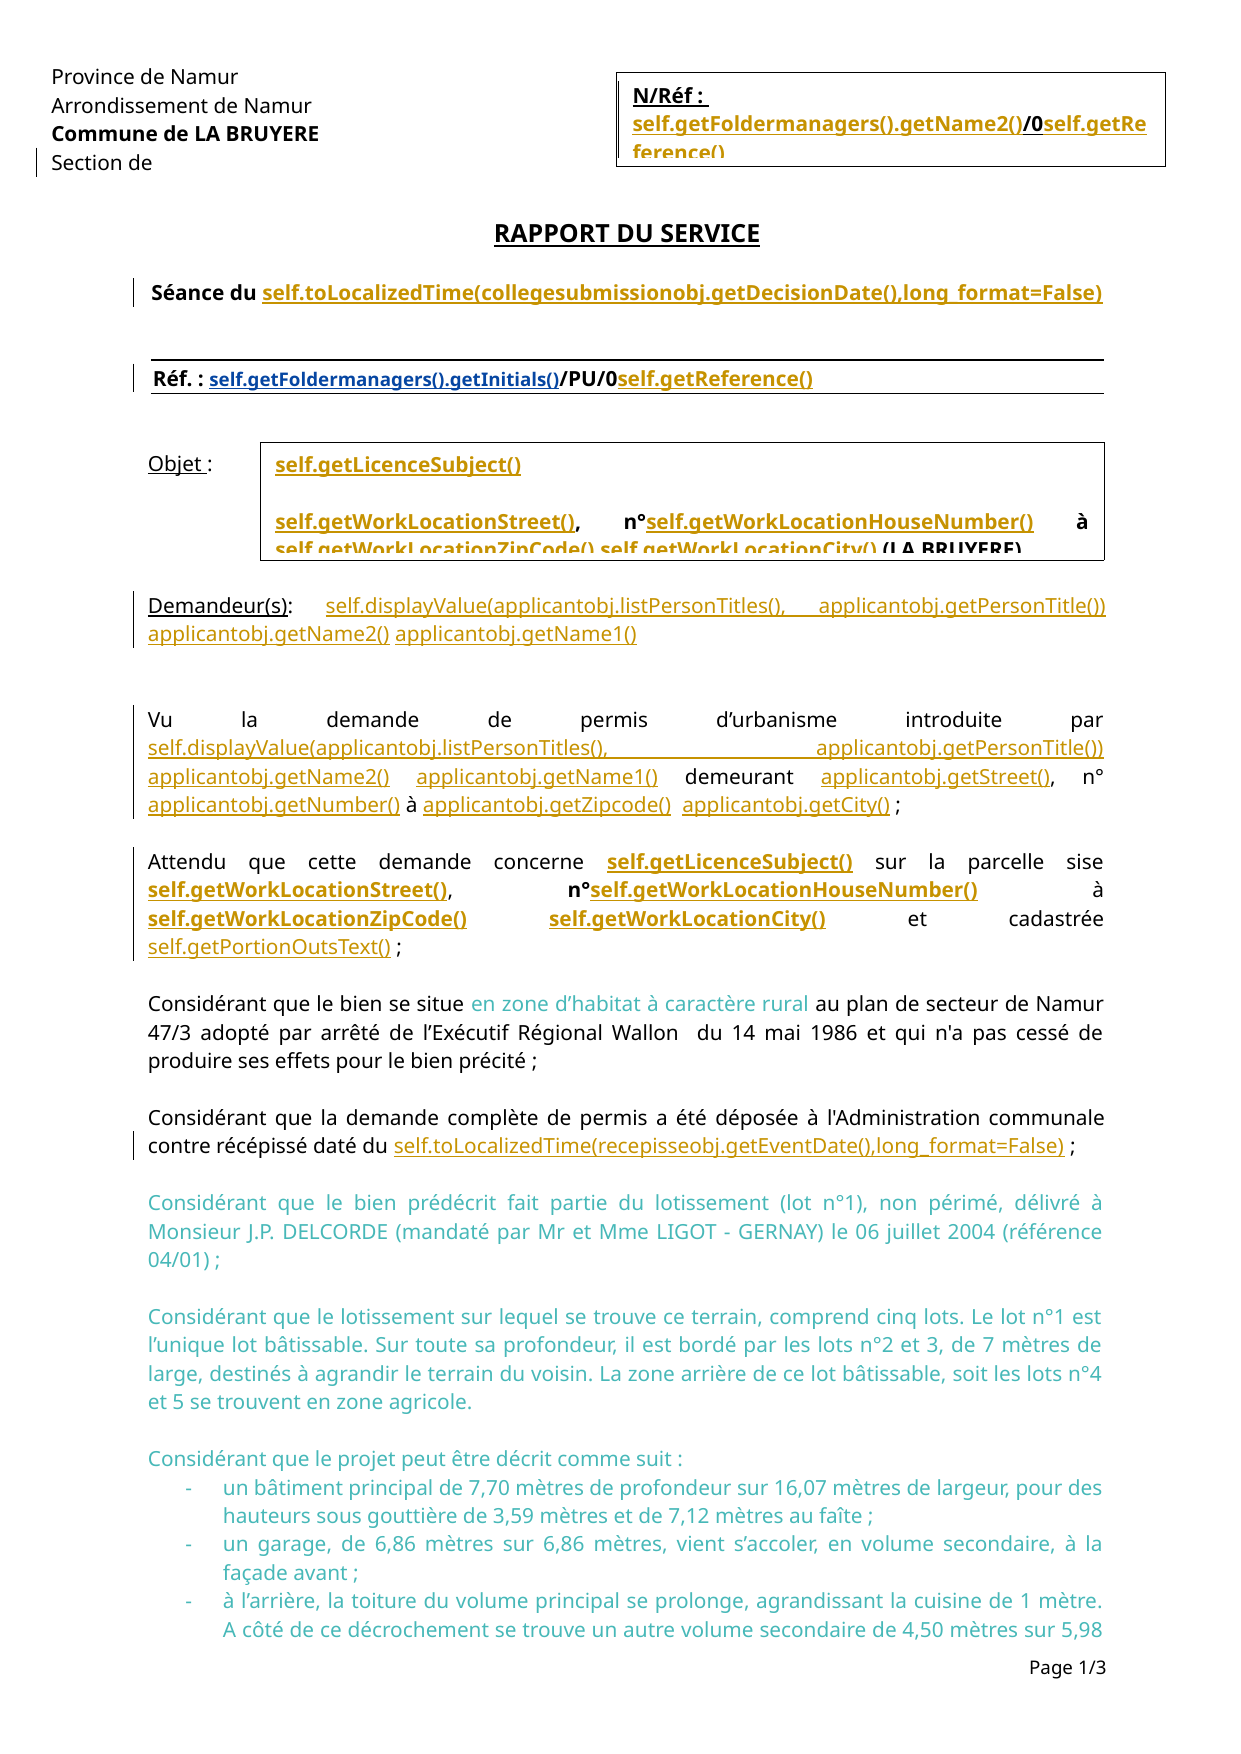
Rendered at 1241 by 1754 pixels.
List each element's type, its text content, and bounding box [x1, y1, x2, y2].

text self.getLicenceSubject() [275, 450, 1088, 478]
subtitle N/Réf : self.getFoldermanagers().getName2()/0self.getReference() [632, 81, 1149, 158]
text Séance du self.toLocalizedTime(collegesubmissionobj.getDecisionDate(),long_format=False) [148, 278, 1106, 307]
subtitle RAPPORT DU SERVICE [148, 216, 1106, 250]
text Considérant que la demande complète de permis a été déposée à l'Administration communale contre récépissé daté du self.toLocalizedTime(recepisseobj.getEventDate(),long_format=False) ; [148, 1103, 1106, 1160]
text applicantobj.getName2() applicantobj.getName1() demeurant applicantobj.getStreet(), n° applicantobj.getNumber() à applicantobj.getZipcode() applicantobj.getCity() ; [148, 759, 1104, 819]
text Réf. : self.getFoldermanagers().getInitials()/PU/0self.getReference() [148, 364, 1106, 392]
text Objet : [148, 449, 260, 477]
list à l’arrière, la toiture du volume principal se prolonge, agrandissant la cuisine de 1 mètre. A côté de ce décrochement se trouve un autre volume secondaire de 4,50 mètres sur 5,98 [185, 1586, 1104, 1643]
text self.getWorkLocationStreet(), n°self.getWorkLocationHouseNumber() à self.getWorkLocationZipCode() self.getWorkLocationCity() (LA BRUYERE) [275, 507, 1088, 552]
text Considérant que le bien prédécrit fait partie du lotissement (lot n°1), non périmé, délivré à Monsieur J.P. DELCORDE (mandaté par Mr et Mme LIGOT - GERNAY) le 06 juillet 2004 (référence 04/01) ; [148, 1188, 1104, 1274]
text Considérant que le lotissement sur lequel se trouve ce terrain, comprend cinq lots. Le lot n°1 est l’unique lot bâtissable. Sur toute sa profondeur, il est bordé par les lots n°2 et 3, de 7 mètres de large, destinés à agrandir le terrain du voisin. La zone arrière de ce lot bâtissable, soit les lots n°4 et 5 se trouvent en zone agricole. [148, 1302, 1104, 1416]
text Province de Namur [51, 62, 376, 91]
text Section de self.getWorkLocationZipCode() self.getWorkLocationCity() [51, 148, 376, 177]
text Arrondissement de Namur [51, 91, 376, 119]
text Demandeur(s): self.displayValue(applicantobj.listPersonTitles(), applicantobj.getPersonTitle()) applicantobj.getName2() applicantobj.getName1() [148, 591, 1106, 648]
list un bâtiment principal de 7,70 mètres de profondeur sur 16,07 mètres de largeur, pour des hauteurs sous gouttière de 3,59 mètres et de 7,12 mètres au faîte ; [185, 1473, 1104, 1529]
list un garage, de 6,86 mètres sur 6,86 mètres, vient s’accoler, en volume secondaire, à la façade avant ; [185, 1529, 1104, 1586]
subtitle Commune de LA BRUYERE [51, 119, 376, 148]
text Considérant que le projet peut être décrit comme suit : [148, 1444, 1104, 1473]
text Attendu que cette demande concerne self.getLicenceSubject() sur la parcelle sise self.getWorkLocationStreet(), n°self.getWorkLocationHouseNumber() à self.getWorkLocationZipCode() self.getWorkLocationCity() et cadastrée self.getPortionOutsText() ; [148, 847, 1104, 961]
text Vu la demande de permis d’urbanisme introduite par self.displayValue(applicantobj.listPersonTitles(), applicantobj.getPersonTitle()) [148, 705, 1104, 757]
text Considérant que le bien se situe en zone d’habitat à caractère rural au plan de secteur de Namur 47/3 adopté par arrêté de l’Exécutif Régional Wallon du 14 mai 1986 et qui n'a pas cessé de produire ses effets pour le bien précité ; [148, 989, 1104, 1074]
